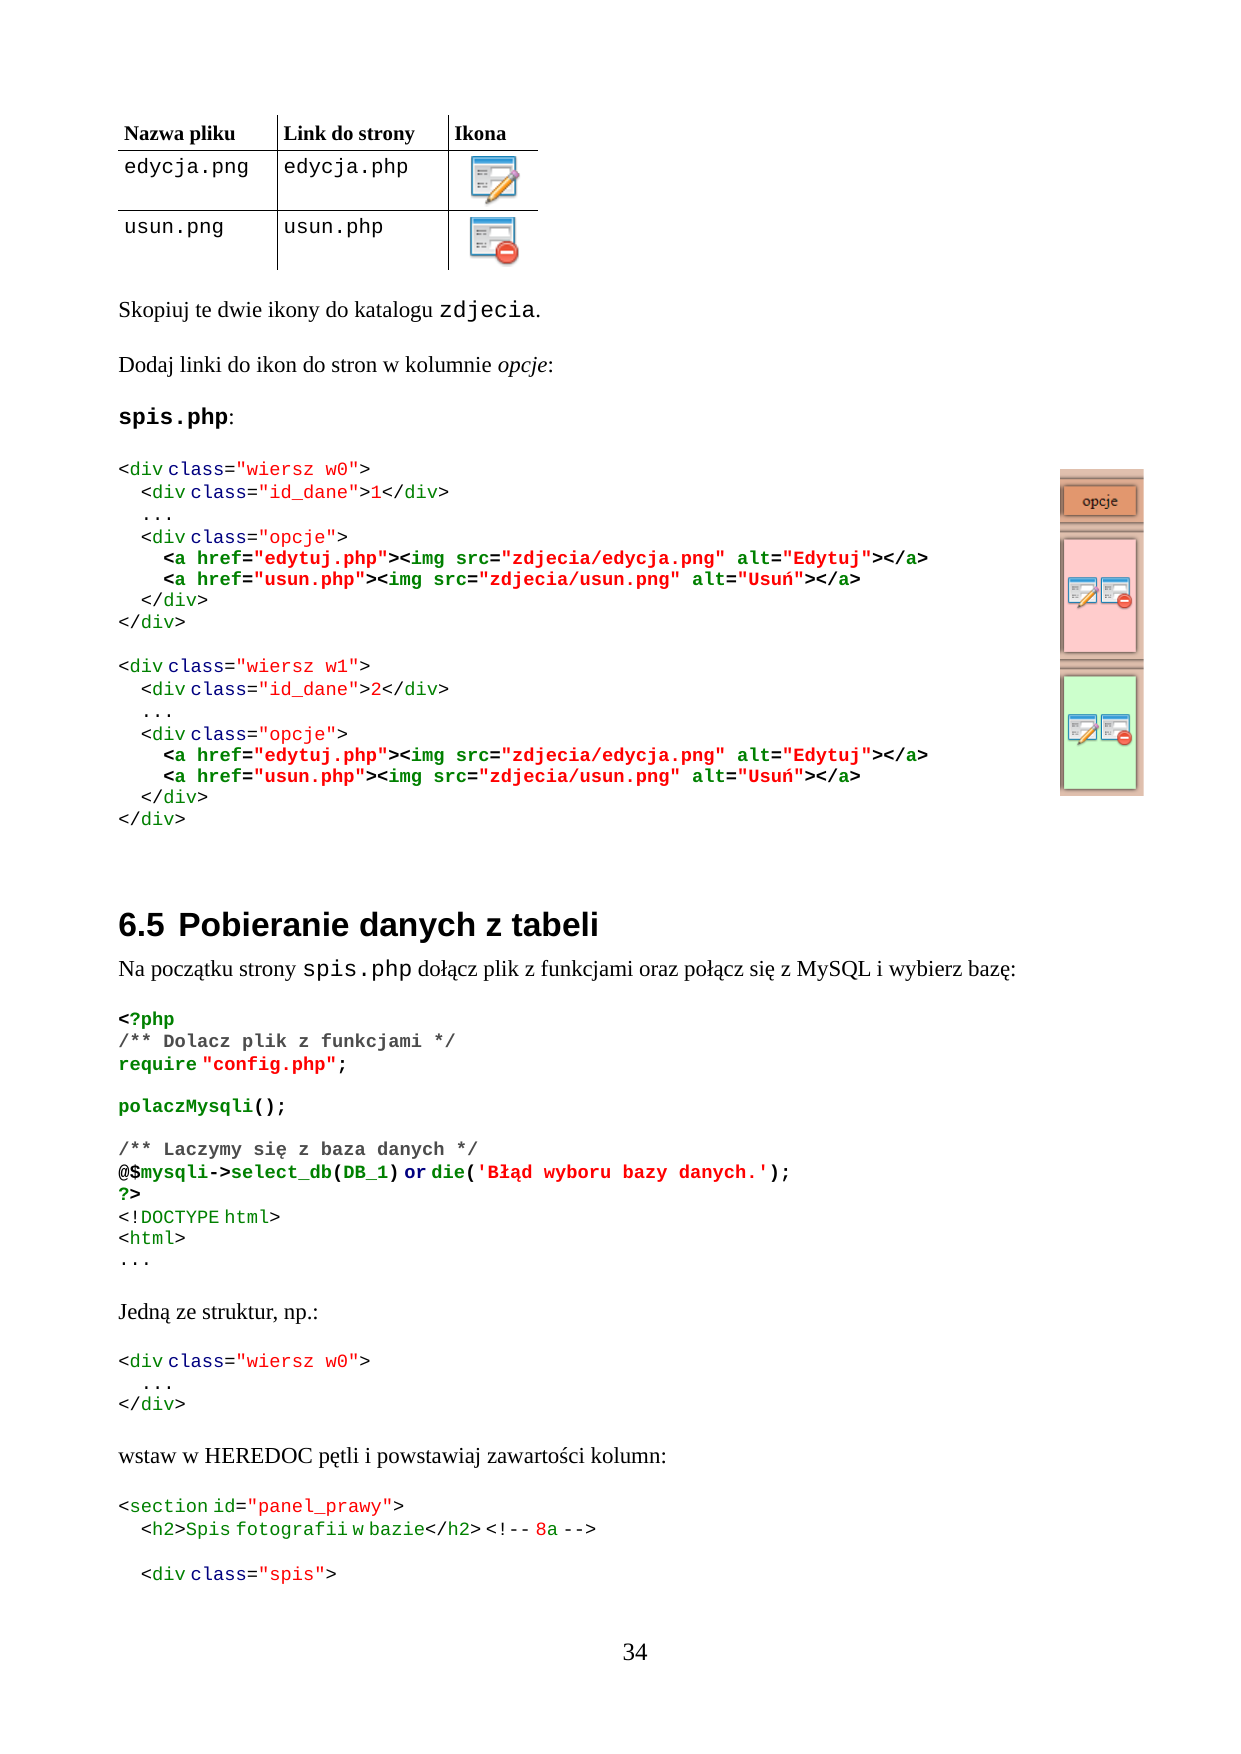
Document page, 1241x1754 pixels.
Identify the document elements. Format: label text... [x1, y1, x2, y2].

picture [470, 156, 521, 207]
text polaczMysqli(); [118, 1097, 1152, 1118]
text <?php [118, 1010, 1152, 1031]
text <html> [118, 1229, 1152, 1250]
table_header Ikona [449, 115, 538, 150]
text </div> [118, 809, 1152, 831]
text spis.php: [118, 403, 1152, 432]
text <a href="usun.php"><img src="zdjecia/usun.png" alt="Usuń"></a> [118, 767, 1060, 788]
table_cell edycja.png [118, 151, 277, 210]
text @$mysqli->select_db(DB_1) or die('Błąd wyboru bazy danych.'); [118, 1161, 1152, 1184]
text ... [118, 504, 1060, 526]
text </div> [118, 612, 1060, 634]
text <div class="wiersz w0"> [118, 1350, 1152, 1373]
text <a href="edytuj.php"><img src="zdjecia/edycja.png" alt="Edytuj"></a> [118, 549, 1060, 570]
text <div class="wiersz w1"> [118, 655, 1060, 678]
text [1144, 701, 1152, 723]
text <div class="spis"> [118, 1563, 1152, 1586]
table_cell [449, 211, 538, 270]
text </div> [118, 591, 1060, 612]
text <a href="edytuj.php"><img src="zdjecia/edycja.png" alt="Edytuj"></a> [118, 746, 1060, 767]
text [1144, 591, 1152, 612]
table_cell usun.php [278, 211, 448, 270]
text <!DOCTYPE html> [118, 1206, 1152, 1229]
text ?> [118, 1184, 1152, 1206]
text /** Laczymy się z baza danych */ [118, 1140, 1152, 1161]
picture [1060, 469, 1144, 796]
table_header Link do strony [278, 115, 448, 150]
text <div class="wiersz w0"> [118, 458, 1152, 481]
text </div> [118, 788, 1152, 809]
subtitle Pobieranie danych z tabeli [118, 904, 1152, 943]
text ... [118, 1373, 1152, 1395]
picture [469, 217, 520, 267]
text Jedną ze struktur, np.: [118, 1298, 1152, 1324]
text wstaw w HEREDOC pętli i powstawiaj zawartości kolumn: [118, 1442, 1152, 1469]
text [1144, 504, 1152, 526]
table_header Nazwa pliku [118, 115, 277, 150]
text <div class="id_dane">1</div> [118, 481, 1060, 504]
text ... [118, 701, 1060, 723]
text Skopiuj te dwie ikony do katalogu zdjecia. [118, 296, 1152, 324]
text /** Dolacz plik z funkcjami */ [118, 1031, 1152, 1053]
table_cell usun.png [118, 211, 277, 270]
text ... [118, 1250, 1152, 1271]
table_cell [449, 151, 538, 210]
text <a href="usun.php"><img src="zdjecia/usun.png" alt="Usuń"></a> [118, 570, 1060, 591]
text Na początku strony spis.php dołącz plik z funkcjami oraz połącz się z MySQL i wybierz bazę: [118, 956, 1152, 984]
text <div class="id_dane">2</div> [118, 678, 1060, 701]
text require "config.php"; [118, 1053, 1152, 1076]
table_cell edycja.php [278, 151, 448, 210]
text </div> [118, 1395, 1152, 1416]
text <div class="opcje"> [118, 723, 1060, 746]
text <div class="opcje"> [118, 526, 1060, 549]
text [1144, 612, 1152, 634]
text <section id="panel_prawy"> [118, 1495, 1152, 1518]
text Dodaj linki do ikon do stron w kolumnie opcje: [118, 351, 1152, 377]
text <h2>Spis fotografii w bazie</h2> <!-- 8a --> [118, 1518, 1152, 1541]
